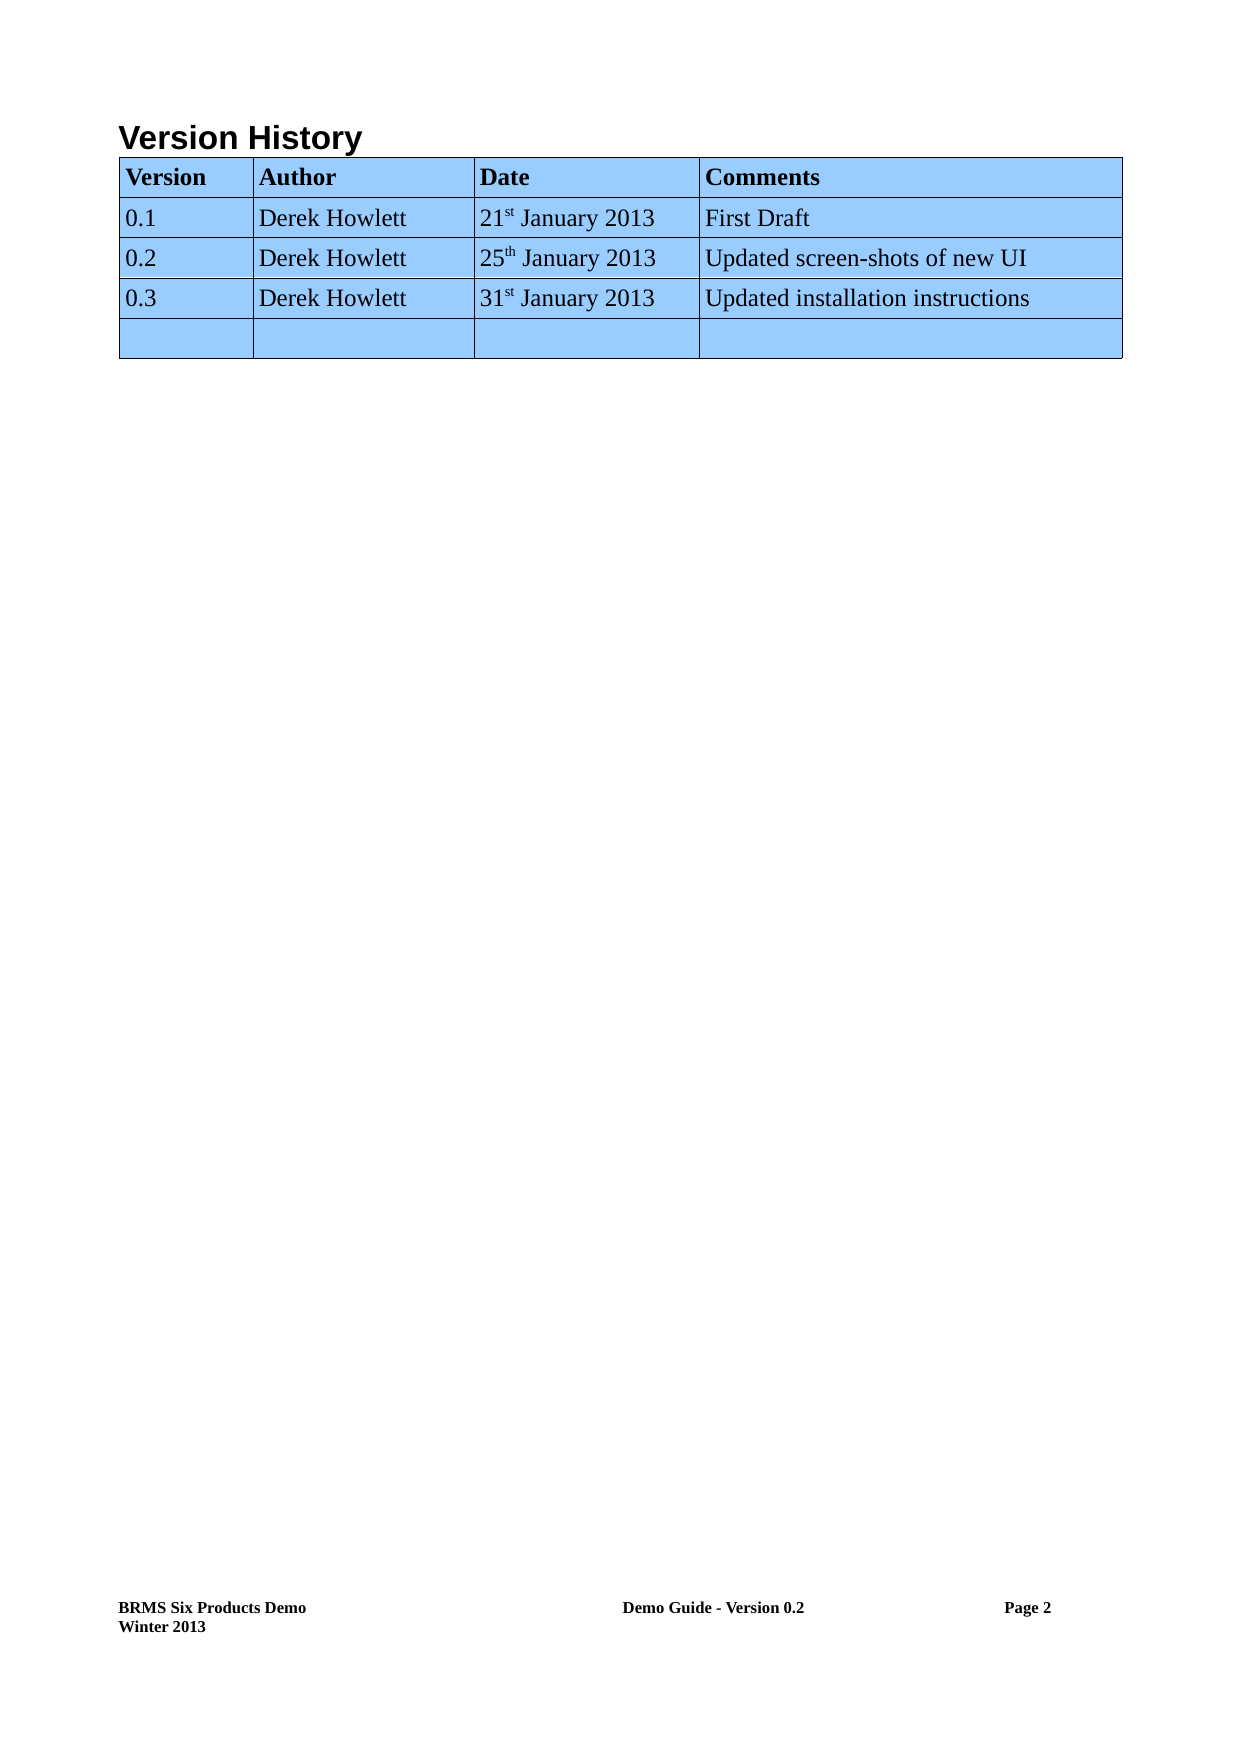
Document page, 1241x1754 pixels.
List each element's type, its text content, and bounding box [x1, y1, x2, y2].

table_cell Derek Howlett [254, 279, 474, 318]
table_cell 0.2 [120, 238, 253, 277]
table_cell Derek Howlett [254, 238, 474, 277]
table_header Author [254, 158, 474, 197]
table_cell Updated installation instructions [700, 279, 1122, 318]
table_header Date [475, 158, 699, 197]
table_cell [700, 319, 1122, 358]
table_cell First Draft [700, 198, 1122, 237]
table_cell 25th January 2013 [475, 238, 699, 277]
table_cell 31st January 2013 [475, 279, 699, 318]
table_header Comments [700, 158, 1122, 197]
table_cell [120, 319, 253, 358]
subtitle Version History [118, 118, 1122, 157]
table_cell Derek Howlett [254, 198, 474, 237]
table_cell Updated screen-shots of new UI [700, 238, 1122, 277]
table_cell 0.1 [120, 198, 253, 237]
table_cell 0.3 [120, 279, 253, 318]
table_cell [475, 319, 699, 358]
table_cell 21st January 2013 [475, 198, 699, 237]
table_cell [254, 319, 474, 358]
table_header Version [120, 158, 253, 197]
